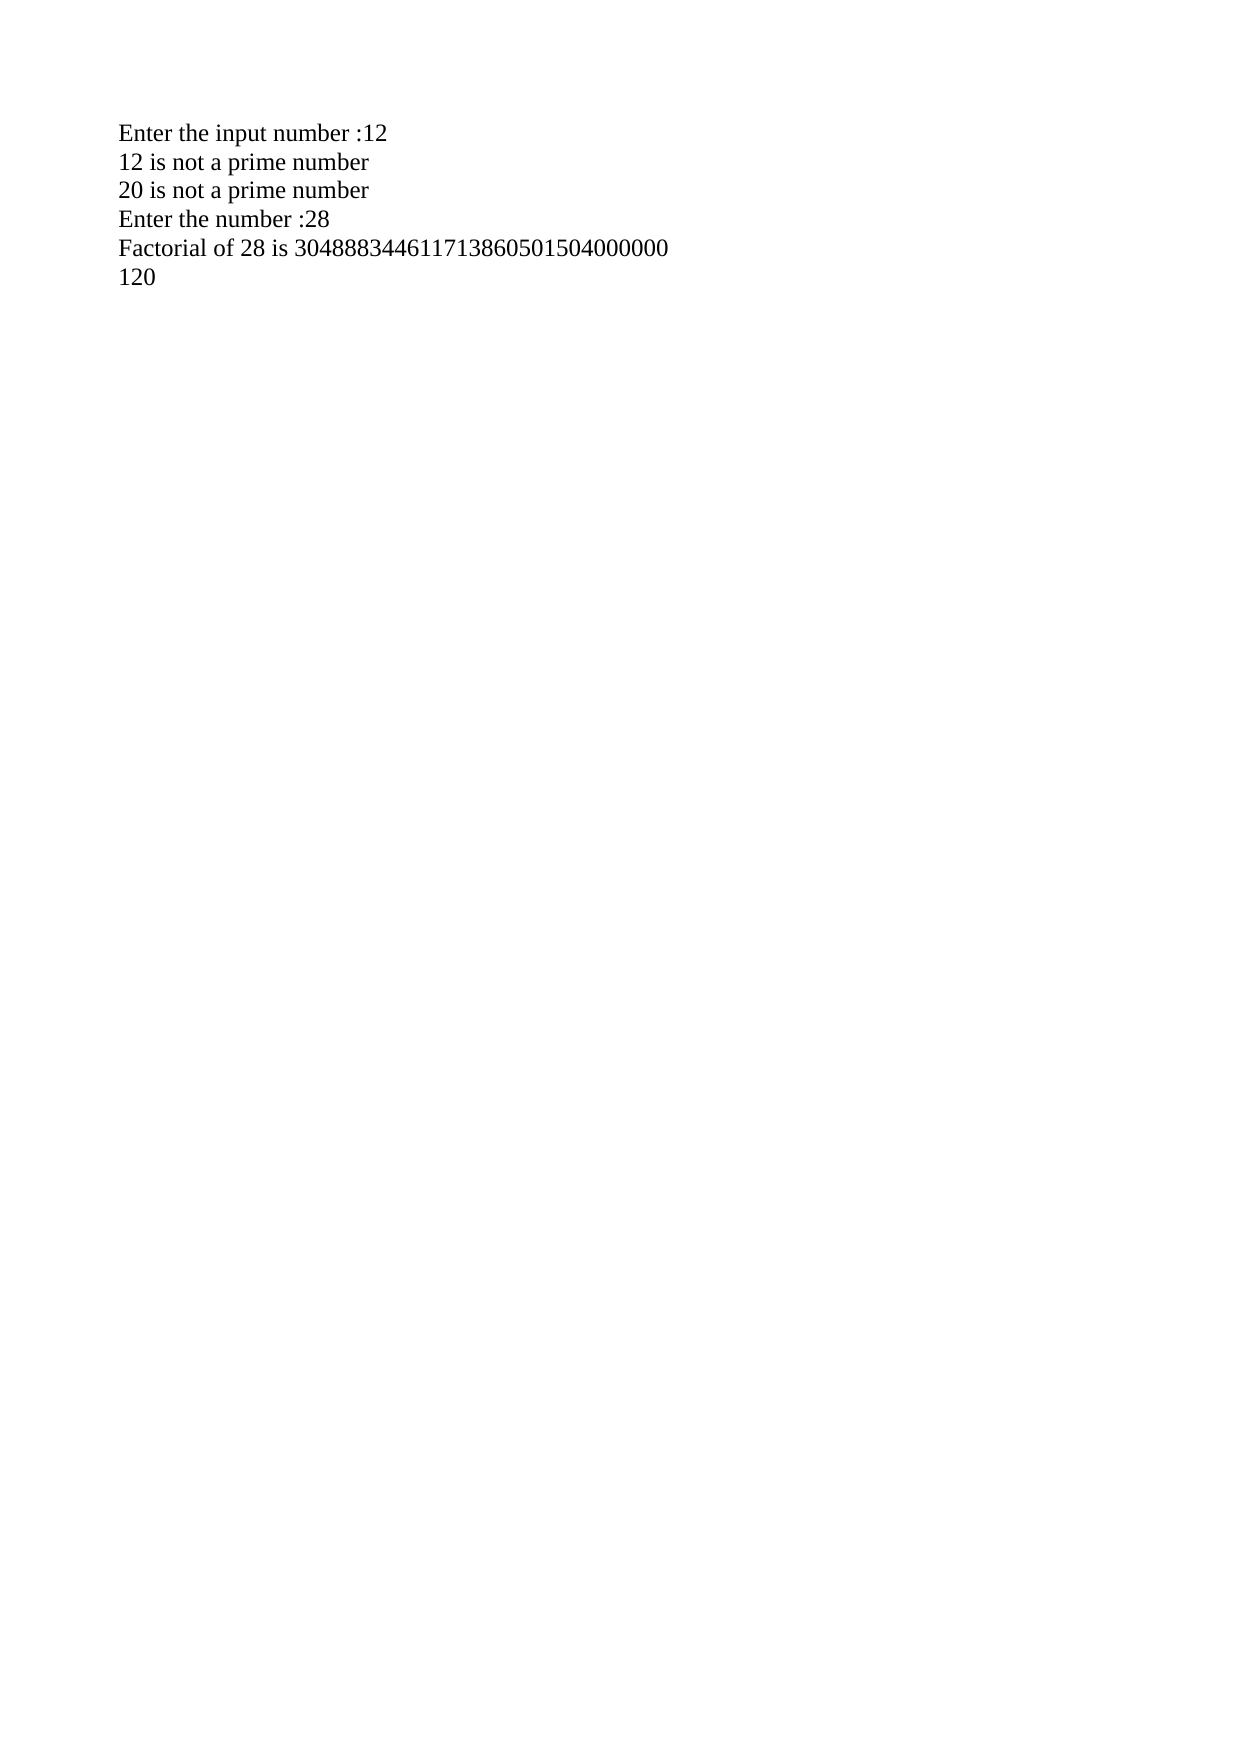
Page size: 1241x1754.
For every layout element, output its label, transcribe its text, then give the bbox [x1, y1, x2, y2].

text 12 is not a prime number [118, 147, 1122, 176]
text Factorial of 28 is 304888344611713860501504000000 [118, 233, 1122, 262]
text Enter the number :28 [118, 204, 1122, 233]
text 120 [118, 262, 1122, 291]
text Enter the input number :12 [118, 118, 1122, 147]
text 20 is not a prime number [118, 176, 1122, 204]
